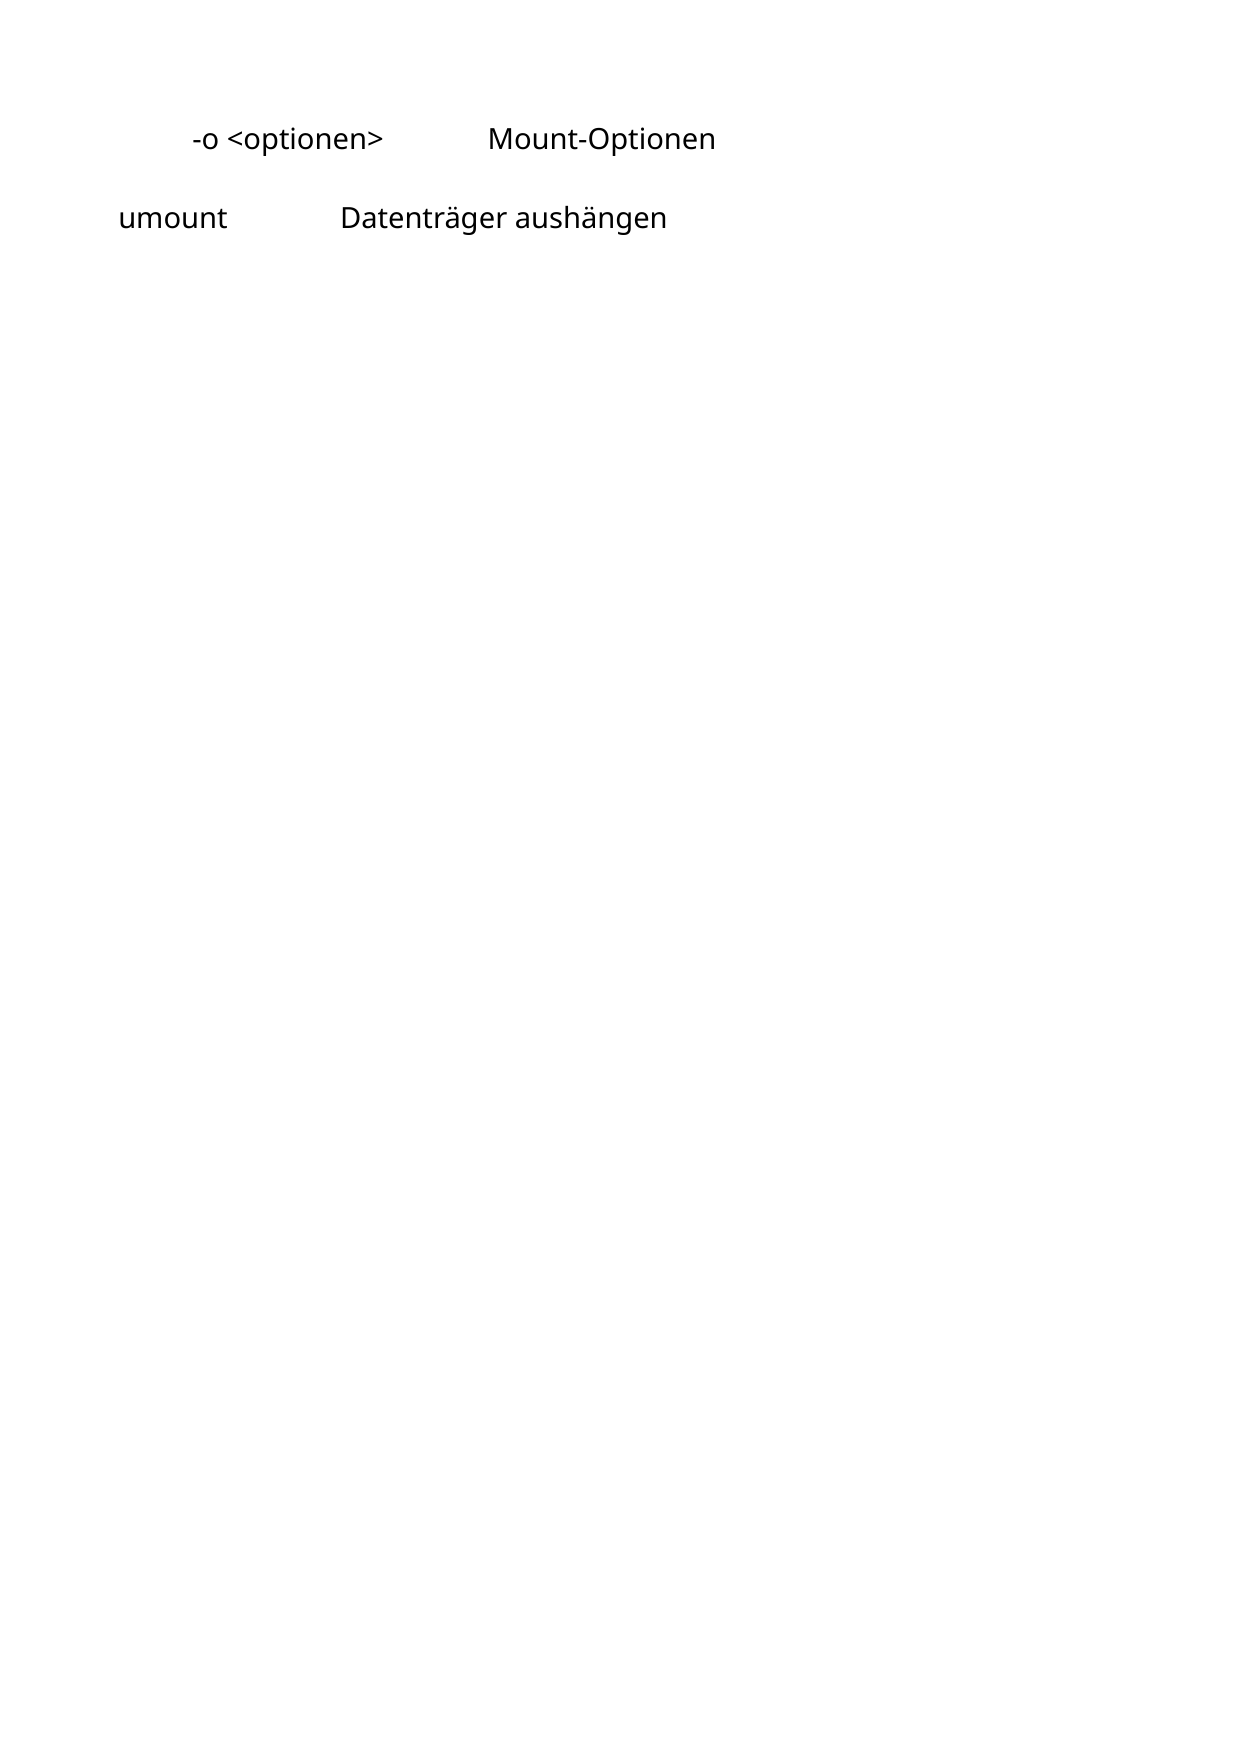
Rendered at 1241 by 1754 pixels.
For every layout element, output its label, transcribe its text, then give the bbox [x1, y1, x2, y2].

text -o <optionen> Mount-Optionen umount Datenträger aushängen [118, 118, 1122, 237]
